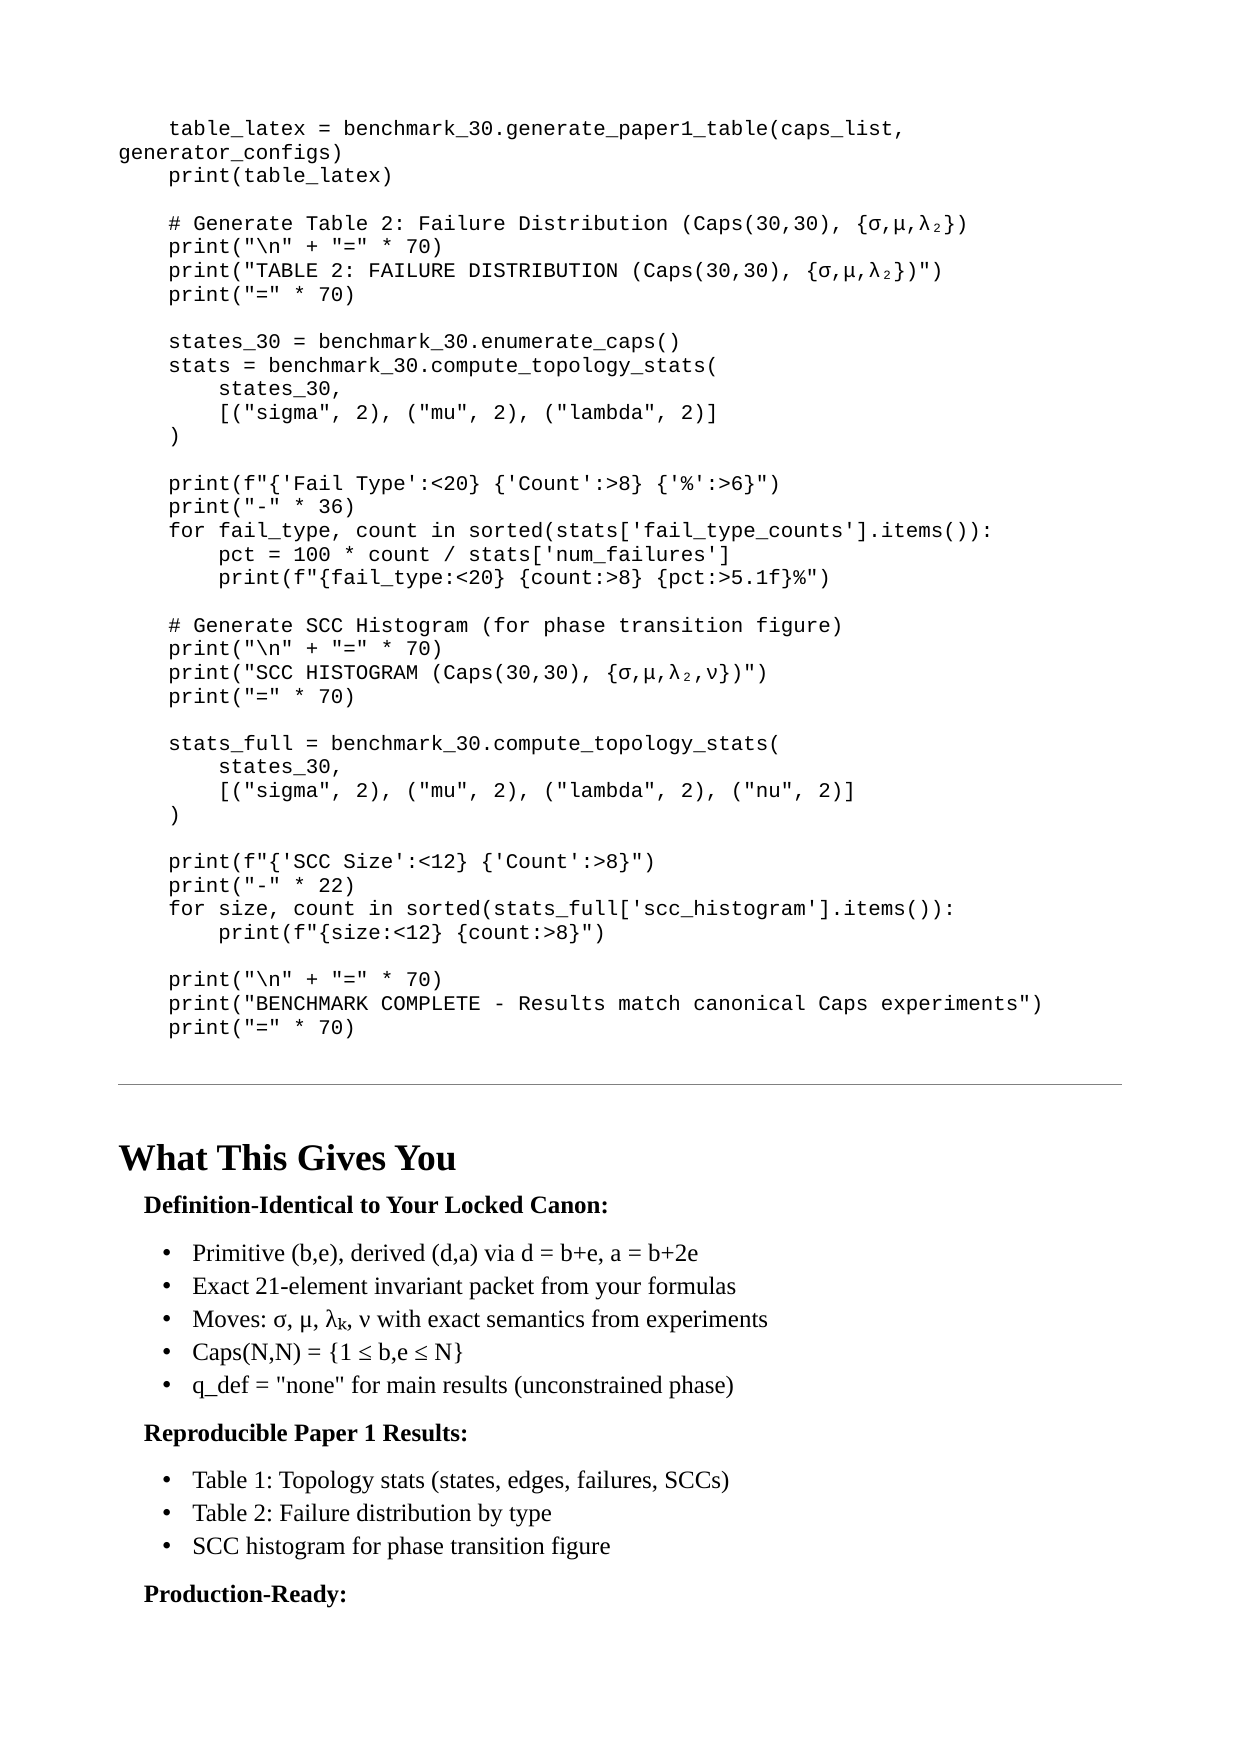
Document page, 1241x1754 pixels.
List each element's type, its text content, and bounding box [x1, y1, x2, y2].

text states_30, [118, 378, 1122, 402]
list Primitive (b,e), derived (d,a) via d = b+e, a = b+2e [162, 1238, 1122, 1267]
list Exact 21-element invariant packet from your formulas [162, 1271, 1122, 1300]
subtitle What This Gives You [118, 1135, 1122, 1178]
text print("TABLE 2: FAILURE DISTRIBUTION (Caps(30,30), {σ,μ,λ₂})") [118, 260, 1122, 284]
list Table 2: Failure distribution by type [162, 1498, 1122, 1527]
text ) [118, 426, 1122, 449]
text print("\n" + "=" * 70) [118, 236, 1122, 260]
text ✅ Definition-Identical to Your Locked Canon: [118, 1191, 1122, 1219]
text for size, count in sorted(stats_full['scc_histogram'].items()): [118, 898, 1122, 922]
text print("=" * 70) [118, 284, 1122, 307]
text ✅ Reproducible Paper 1 Results: [118, 1418, 1122, 1447]
text stats = benchmark_30.compute_topology_stats( [118, 354, 1122, 378]
text print("\n" + "=" * 70) [118, 969, 1122, 993]
list Moves: σ, μ, λₖ, ν with exact semantics from experiments [162, 1304, 1122, 1333]
text print("=" * 70) [118, 686, 1122, 709]
list Table 1: Topology stats (states, edges, failures, SCCs) [162, 1465, 1122, 1494]
text ✅ Production-Ready: [118, 1579, 1122, 1608]
text print(f"{'SCC Size':<12} {'Count':>8}") [118, 851, 1122, 875]
text print("SCC HISTOGRAM (Caps(30,30), {σ,μ,λ₂,ν})") [118, 662, 1122, 686]
text print("\n" + "=" * 70) [118, 638, 1122, 662]
text print(f"{size:<12} {count:>8}") [118, 922, 1122, 946]
text ) [118, 804, 1122, 827]
list q_def = "none" for main results (unconstrained phase) [162, 1370, 1122, 1399]
text for fail_type, count in sorted(stats['fail_type_counts'].items()): [118, 520, 1122, 544]
text [("sigma", 2), ("mu", 2), ("lambda", 2)] [118, 402, 1122, 426]
text table_latex = benchmark_30.generate_paper1_table(caps_list, generator_configs) [118, 118, 1122, 165]
text print("-" * 36) [118, 496, 1122, 520]
list Caps(N,N) = {1 ≤ b,e ≤ N} [162, 1337, 1122, 1366]
text print(f"{'Fail Type':<20} {'Count':>8} {'%':>6}") [118, 473, 1122, 496]
text pct = 100 * count / stats['num_failures'] [118, 544, 1122, 567]
text print("=" * 70) [118, 1017, 1122, 1040]
text states_30, [118, 757, 1122, 780]
text # Generate SCC Histogram (for phase transition figure) [118, 615, 1122, 638]
text # Generate Table 2: Failure Distribution (Caps(30,30), {σ,μ,λ₂}) [118, 213, 1122, 236]
text print(table_latex) [118, 165, 1122, 189]
text print("BENCHMARK COMPLETE - Results match canonical Caps experiments") [118, 993, 1122, 1017]
text stats_full = benchmark_30.compute_topology_stats( [118, 733, 1122, 757]
text print(f"{fail_type:<20} {count:>8} {pct:>5.1f}%") [118, 567, 1122, 591]
text print("-" * 22) [118, 875, 1122, 898]
text states_30 = benchmark_30.enumerate_caps() [118, 331, 1122, 354]
list SCC histogram for phase transition figure [162, 1531, 1122, 1560]
text [("sigma", 2), ("mu", 2), ("lambda", 2), ("nu", 2)] [118, 780, 1122, 804]
